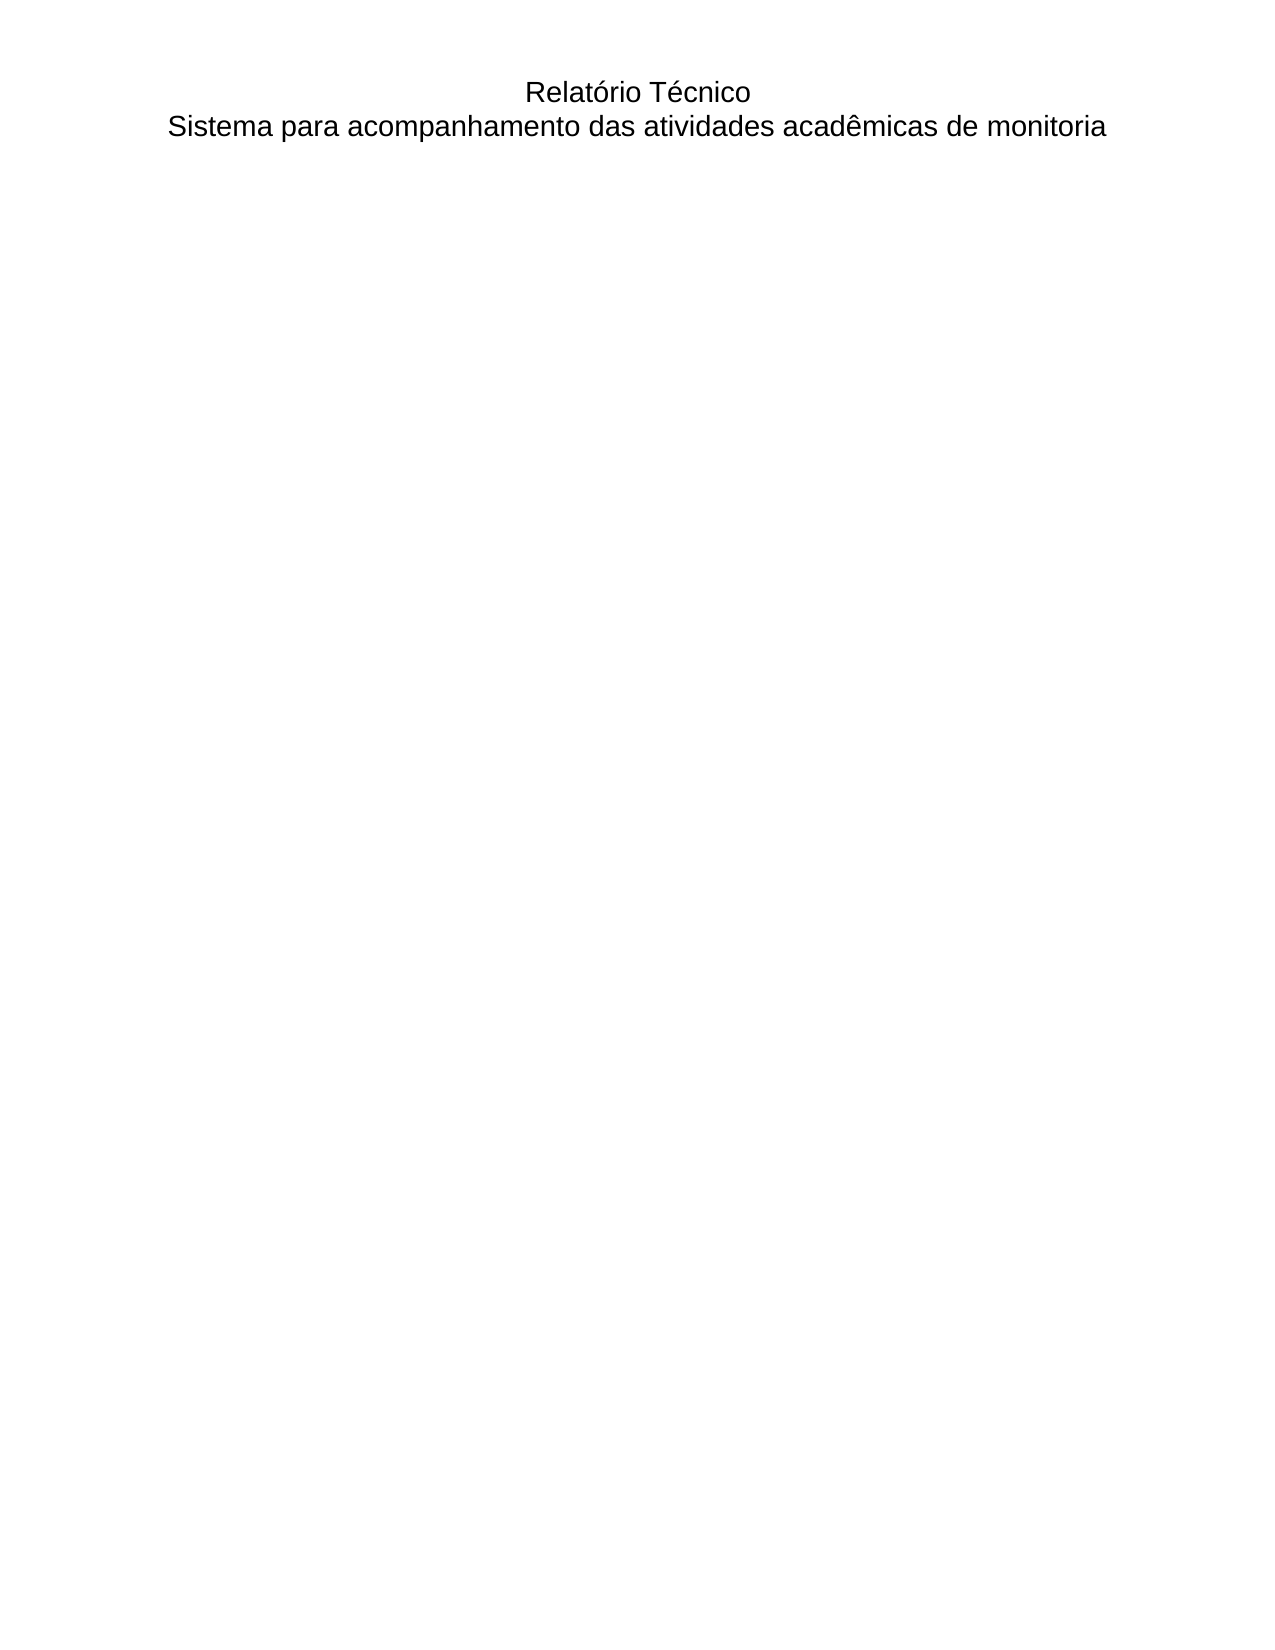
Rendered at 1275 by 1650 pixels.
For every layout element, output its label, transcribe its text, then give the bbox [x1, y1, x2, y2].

text Relatório Técnico [150, 75, 1125, 108]
text Sistema para acompanhamento das atividades acadêmicas de monitoria [150, 108, 1125, 142]
